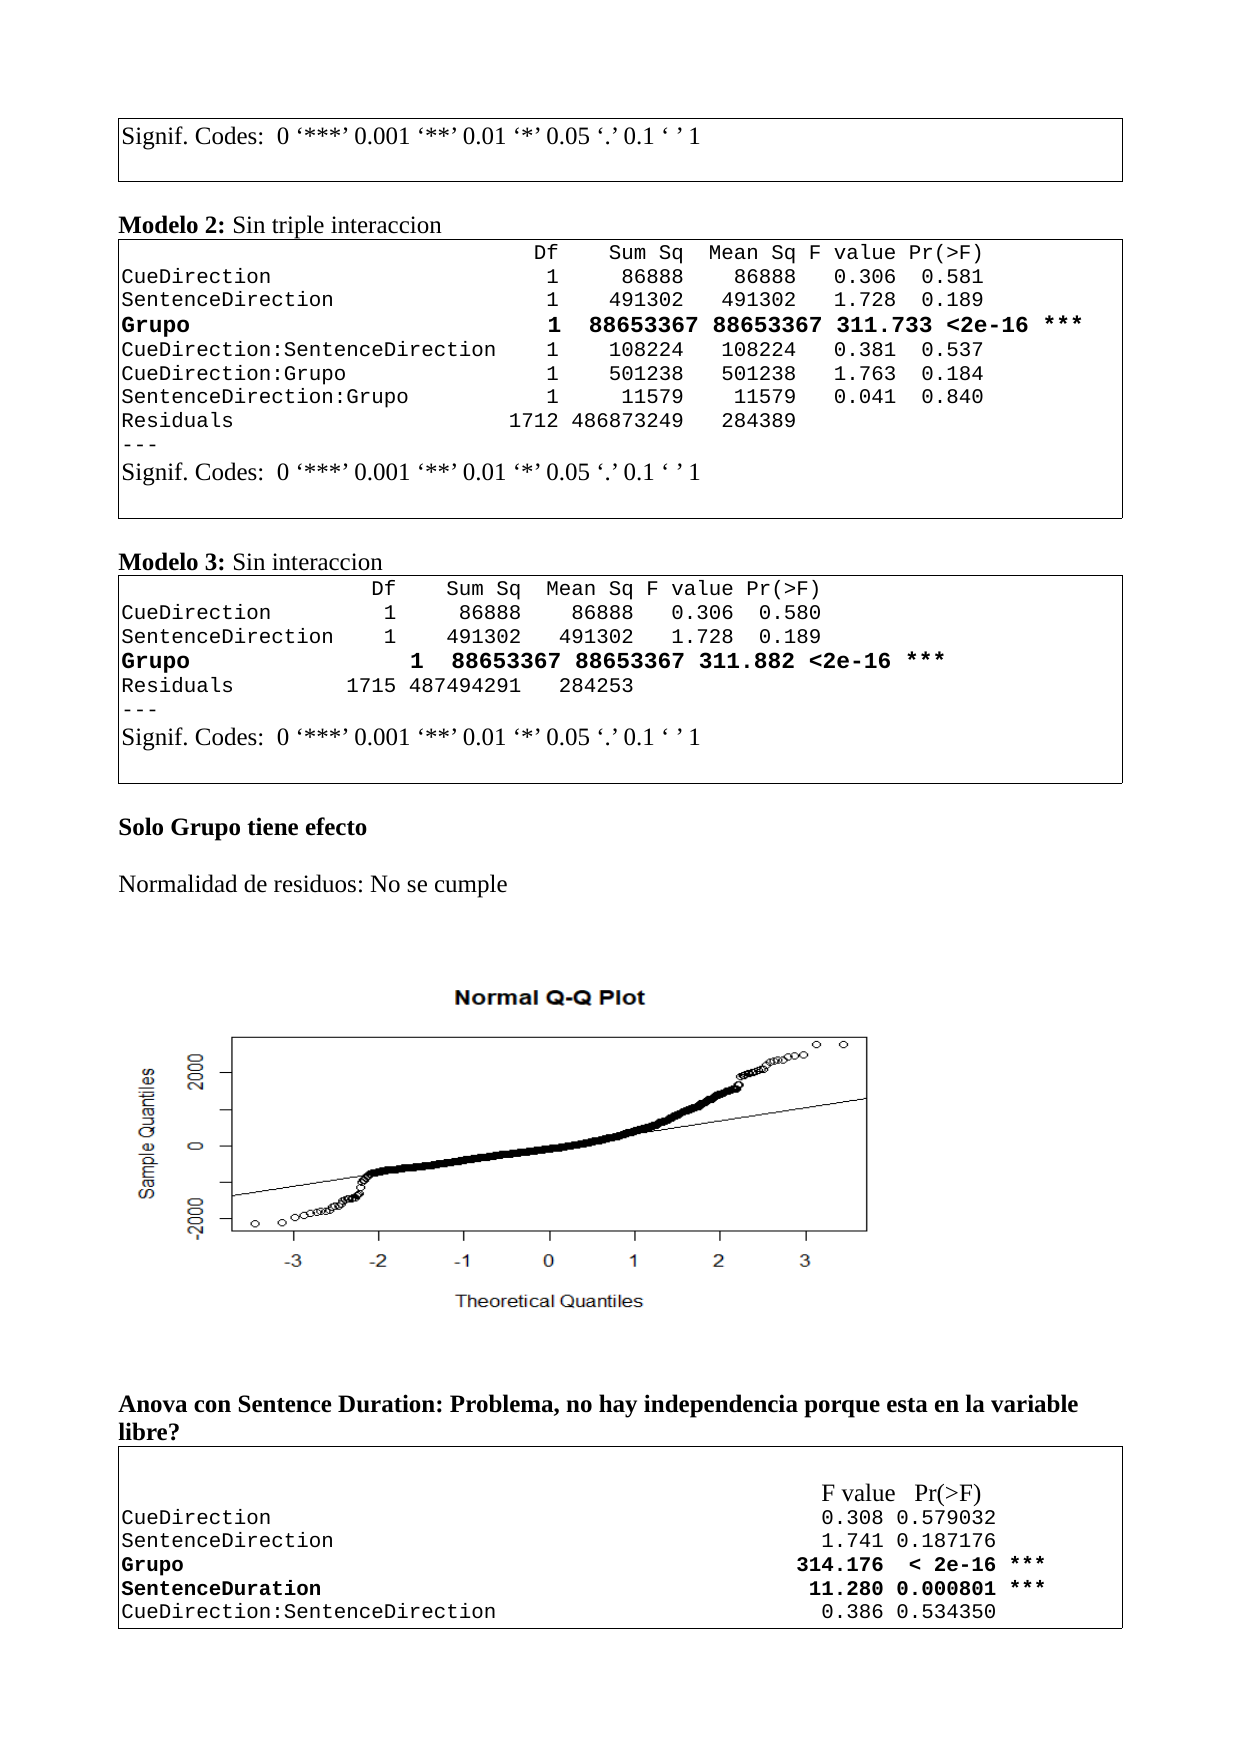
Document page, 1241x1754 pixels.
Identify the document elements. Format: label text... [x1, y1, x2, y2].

text CueDirection 1 86888 86888 0.306 0.581 [119, 263, 1122, 286]
text CueDirection 1 86888 86888 0.306 0.580 [119, 599, 1122, 623]
text Solo Grupo tiene efecto [118, 812, 1122, 841]
text Normalidad de residuos: No se cumple [118, 869, 1122, 898]
text Df Sum Sq Mean Sq F value Pr(>F) [119, 240, 1122, 263]
text SentenceDuration 11.280 0.000801 *** [119, 1575, 1122, 1598]
text Grupo 1 88653367 88653367 311.882 <2e-16 *** [119, 646, 1122, 672]
text Grupo 1 88653367 88653367 311.733 <2e-16 *** [119, 310, 1122, 336]
text CueDirection:SentenceDirection 1 108224 108224 0.381 0.537 [119, 336, 1122, 360]
text --- [119, 696, 1122, 719]
text CueDirection:SentenceDirection 0.386 0.534350 [119, 1598, 1122, 1628]
text SentenceDirection 1 491302 491302 1.728 0.189 [119, 286, 1122, 310]
text SentenceDirection 1.741 0.187176 [119, 1527, 1122, 1551]
text Signif. Codes: 0 ‘***’ 0.001 ‘**’ 0.01 ‘*’ 0.05 ‘.’ 0.1 ‘ ’ 1 [119, 719, 1122, 751]
text Grupo 314.176 < 2e-16 *** [119, 1551, 1122, 1575]
text Df Sum Sq Mean Sq F value Pr(>F) [119, 576, 1122, 599]
text F value Pr(>F) [119, 1475, 1122, 1504]
text Modelo 2: Sin triple interaccion [118, 210, 1122, 239]
text Residuals 1715 487494291 284253 [119, 672, 1122, 696]
text Residuals 1712 486873249 284389 [119, 407, 1122, 431]
text Anova con Sentence Duration: Problema, no hay independencia porque esta en la variable libre? [118, 1389, 1122, 1446]
text SentenceDirection 1 491302 491302 1.728 0.189 [119, 623, 1122, 646]
text SentenceDirection:Grupo 1 11579 11579 0.041 0.840 [119, 383, 1122, 407]
picture [131, 956, 919, 1332]
text Signif. Codes: 0 ‘***’ 0.001 ‘**’ 0.01 ‘*’ 0.05 ‘.’ 0.1 ‘ ’ 1 [119, 454, 1122, 486]
text CueDirection:Grupo 1 501238 501238 1.763 0.184 [119, 360, 1122, 383]
text Signif. Codes: 0 ‘***’ 0.001 ‘**’ 0.01 ‘*’ 0.05 ‘.’ 0.1 ‘ ’ 1 [119, 119, 1122, 150]
text CueDirection 0.308 0.579032 [119, 1504, 1122, 1527]
text --- [119, 431, 1122, 454]
text Modelo 3: Sin interaccion [118, 547, 1122, 575]
